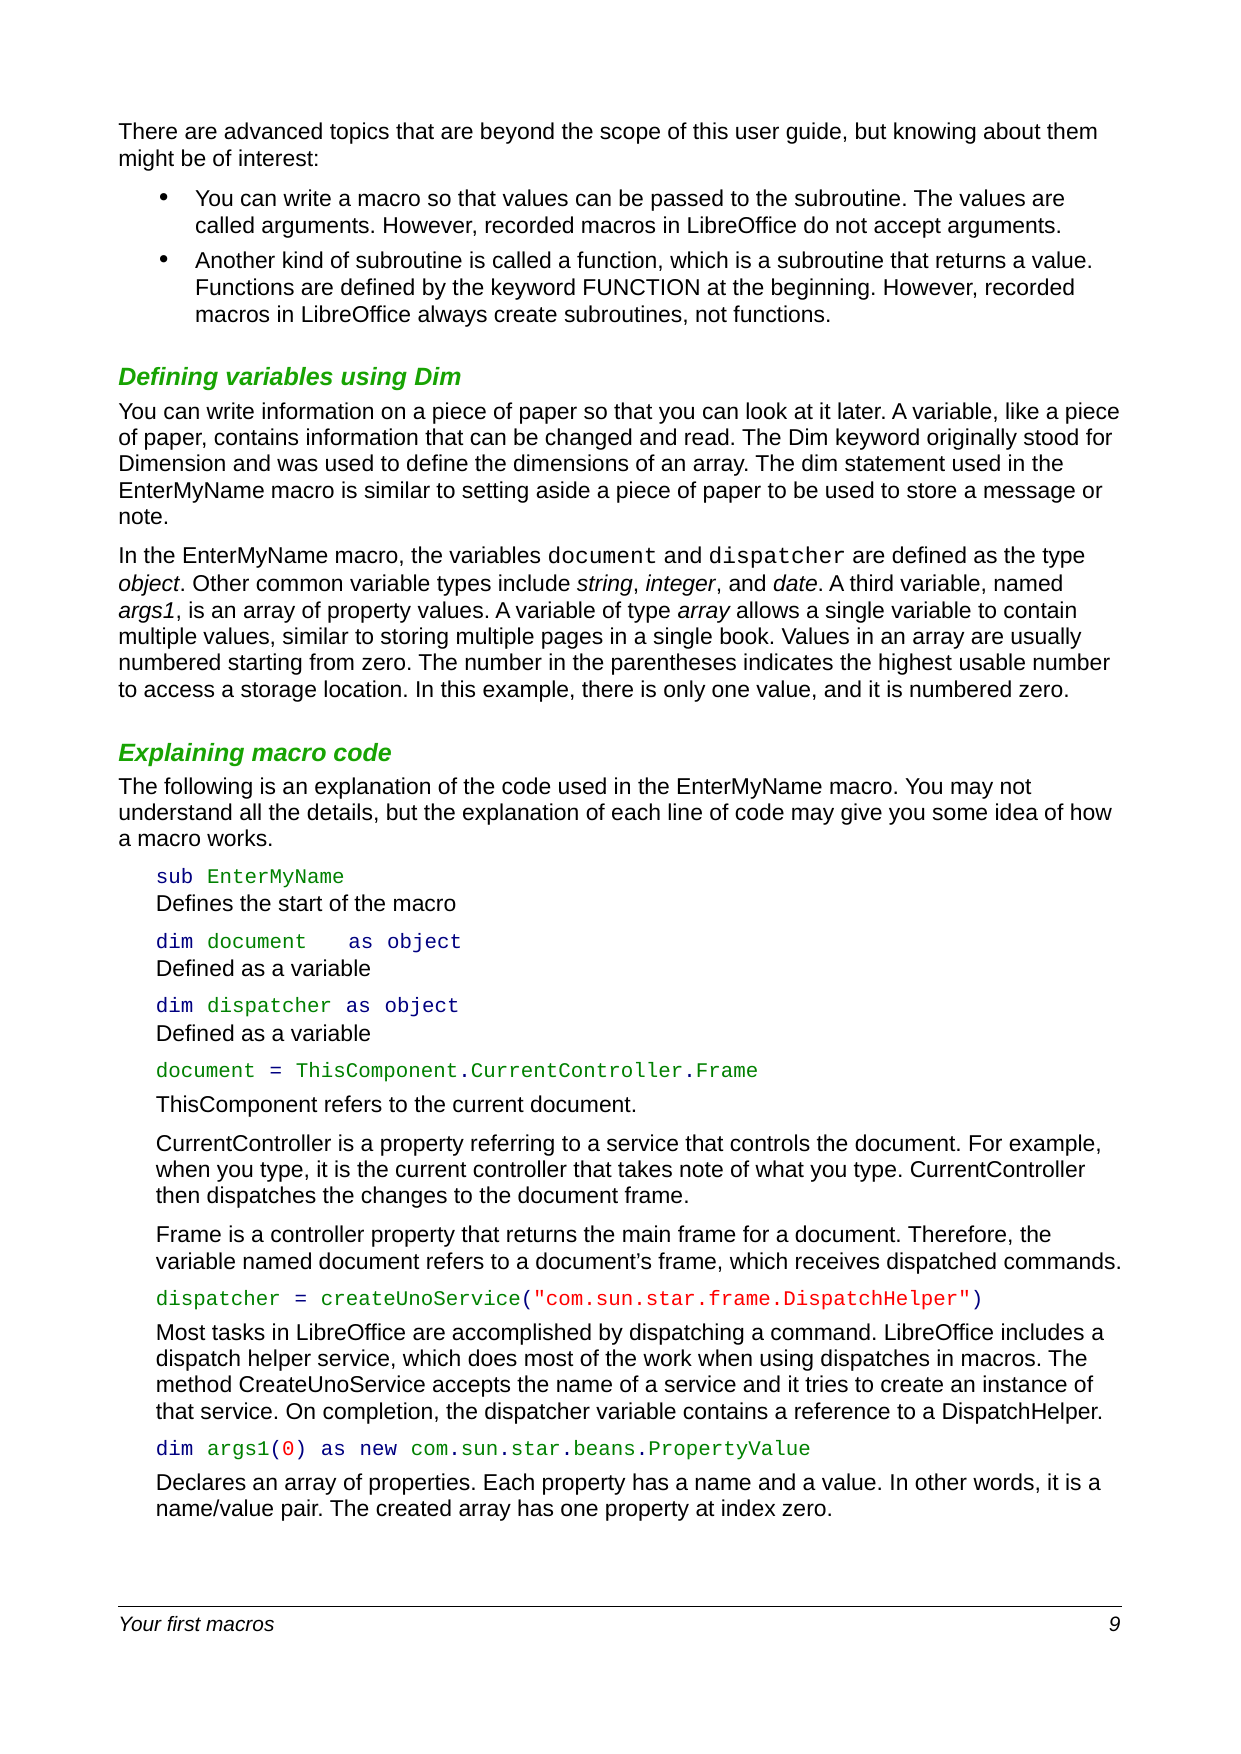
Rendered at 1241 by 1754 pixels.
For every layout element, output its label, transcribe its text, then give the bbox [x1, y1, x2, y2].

list Another kind of subroutine is called a function, which is a subroutine that returns a value. Functions are defined by the keyword FUNCTION at the beginning. However, recorded macros in LibreOffice always create subroutines, not functions. [156, 245, 1122, 327]
text document = ThisComponent.CurrentController.Frame [156, 1059, 1122, 1084]
text dim document as object [156, 929, 1122, 955]
text sub EnterMyName [156, 864, 1122, 890]
subtitle Explaining macro code [118, 737, 1122, 766]
text Declares an array of properties. Each property has a name and a value. In other words, it is a name/value pair. The created array has one property at index zero. [156, 1469, 1122, 1521]
text Defined as a variable [156, 1020, 1122, 1046]
text ThisComponent refers to the current document. [156, 1091, 1122, 1117]
text dim args1(0) as new com.sun.star.beans.PropertyValue [156, 1437, 1122, 1462]
text There are advanced topics that are beyond the scope of this user guide, but knowing about them might be of interest: [118, 118, 1122, 171]
text Defines the start of the macro [156, 890, 1122, 917]
text In the EnterMyName macro, the variables document and dispatcher are defined as the type object. Other common variable types include string, integer, and date. A third variable, named args1, is an array of property values. A variable of type array allows a single variable to contain multiple values, similar to storing multiple pages in a single book. Values in an array are usually numbered starting from zero. The number in the parentheses indicates the highest usable number to access a storage location. In this example, there is only one value, and it is numbered zero. [118, 542, 1122, 702]
subtitle Defining variables using Dim [118, 362, 1122, 391]
text Frame is a controller property that returns the main frame for a document. Therefore, the variable named document refers to a document’s frame, which receives dispatched commands. [156, 1221, 1122, 1274]
text CurrentController is a property referring to a service that controls the document. For example, when you type, it is the current controller that takes note of what you type. CurrentController then dispatches the changes to the document frame. [156, 1130, 1122, 1209]
text dim dispatcher as object [156, 994, 1122, 1020]
text dispatcher = createUnoService("com.sun.star.frame.DispatchHelper") [156, 1286, 1122, 1312]
text Most tasks in LibreOffice are accomplished by dispatching a command. LibreOffice includes a dispatch helper service, which does most of the work when using dispatches in macros. The method CreateUnoService accepts the name of a service and it tries to create an instance of that service. On completion, the dispatcher variable contains a reference to a DispatchHelper. [156, 1319, 1122, 1424]
list You can write a macro so that values can be passed to the subroutine. The values are called arguments. However, recorded macros in LibreOffice do not accept arguments. [156, 183, 1122, 239]
text Defined as a variable [156, 955, 1122, 981]
text The following is an explanation of the code used in the EnterMyName macro. You may not understand all the details, but the explanation of each line of code may give you some idea of how a macro works. [118, 773, 1122, 852]
text You can write information on a piece of paper so that you can look at it later. A variable, like a piece of paper, contains information that can be changed and read. The Dim keyword originally stood for Dimension and was used to define the dimensions of an array. The dim statement used in the EnterMyName macro is similar to setting aside a piece of paper to be used to store a message or note. [118, 398, 1122, 529]
